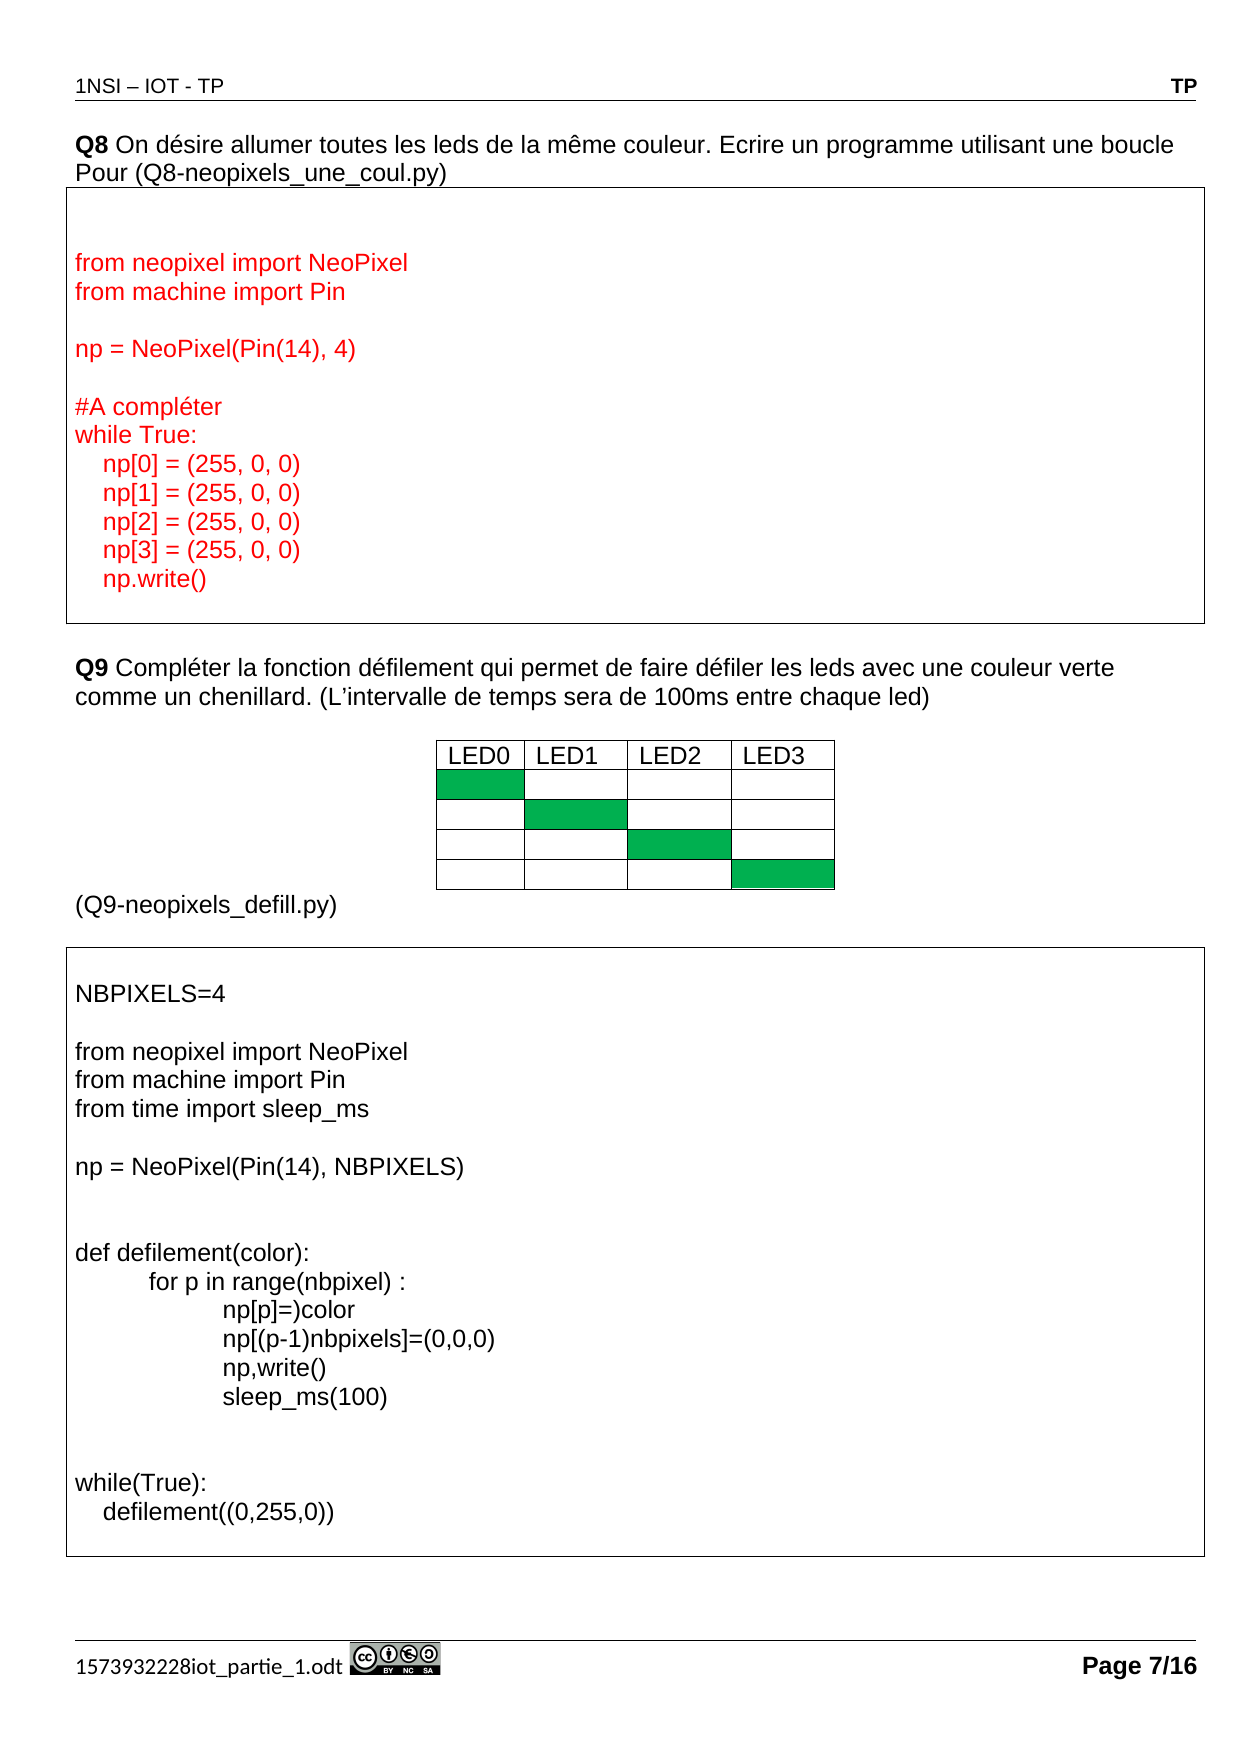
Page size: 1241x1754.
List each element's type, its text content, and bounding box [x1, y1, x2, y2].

text np[(p-1)nbpixels]=(0,0,0) [75, 1324, 1196, 1353]
text NBPIXELS=4 [75, 979, 1196, 1008]
text def defilement(color): [75, 1238, 1196, 1266]
text np[2] = (255, 0, 0) [75, 506, 1196, 535]
table_cell [525, 770, 627, 799]
text np = NeoPixel(Pin(14), NBPIXELS) [75, 1151, 1196, 1180]
text #A compléter [75, 391, 1196, 420]
table_cell [732, 860, 834, 888]
table_cell [437, 830, 524, 859]
text defilement((0,255,0)) [75, 1496, 1196, 1525]
table_header LED3 [732, 741, 834, 769]
table_header LED0 [437, 741, 524, 769]
text np[p]=)color [75, 1295, 1196, 1324]
text from neopixel import NeoPixel [75, 1036, 1196, 1065]
table_cell [437, 800, 524, 829]
table_header LED2 [628, 741, 731, 769]
table_header LED1 [525, 741, 627, 769]
table_cell [437, 770, 524, 799]
text np[3] = (255, 0, 0) [75, 535, 1196, 564]
table_cell [628, 830, 731, 859]
text np = NeoPixel(Pin(14), 4) [75, 334, 1196, 363]
text Q9 Compléter la fonction défilement qui permet de faire défiler les leds avec une couleur verte comme un chenillard. (L’intervalle de temps sera de 100ms entre chaque led) [75, 653, 1196, 711]
table_cell [525, 830, 627, 859]
text np.write() [75, 564, 1196, 593]
text from machine import Pin [75, 276, 1196, 305]
text for p in range(nbpixel) : [75, 1266, 1196, 1295]
text (Q9-neopixels_defill.py) [75, 889, 1196, 918]
table_cell [732, 770, 834, 799]
picture [349, 1642, 441, 1675]
text np[0] = (255, 0, 0) [75, 449, 1196, 478]
table_cell [628, 770, 731, 799]
text np,write() [75, 1353, 1196, 1381]
table_cell [732, 800, 834, 829]
table_cell [437, 860, 524, 888]
text from neopixel import NeoPixel [75, 248, 1196, 276]
table_cell [628, 800, 731, 829]
table_cell [525, 800, 627, 829]
table_cell [628, 860, 731, 888]
table_cell [525, 860, 627, 888]
text Q8 On désire allumer toutes les leds de la même couleur. Ecrire un programme utilisant une boucle Pour (Q8-neopixels_une_coul.py) [75, 129, 1196, 187]
text while True: [75, 420, 1196, 449]
text from machine import Pin [75, 1065, 1196, 1094]
text while(True): [75, 1468, 1196, 1496]
text np[1] = (255, 0, 0) [75, 478, 1196, 506]
text sleep_ms(100) [75, 1381, 1196, 1410]
table_cell [732, 830, 834, 859]
text from time import sleep_ms [75, 1094, 1196, 1123]
